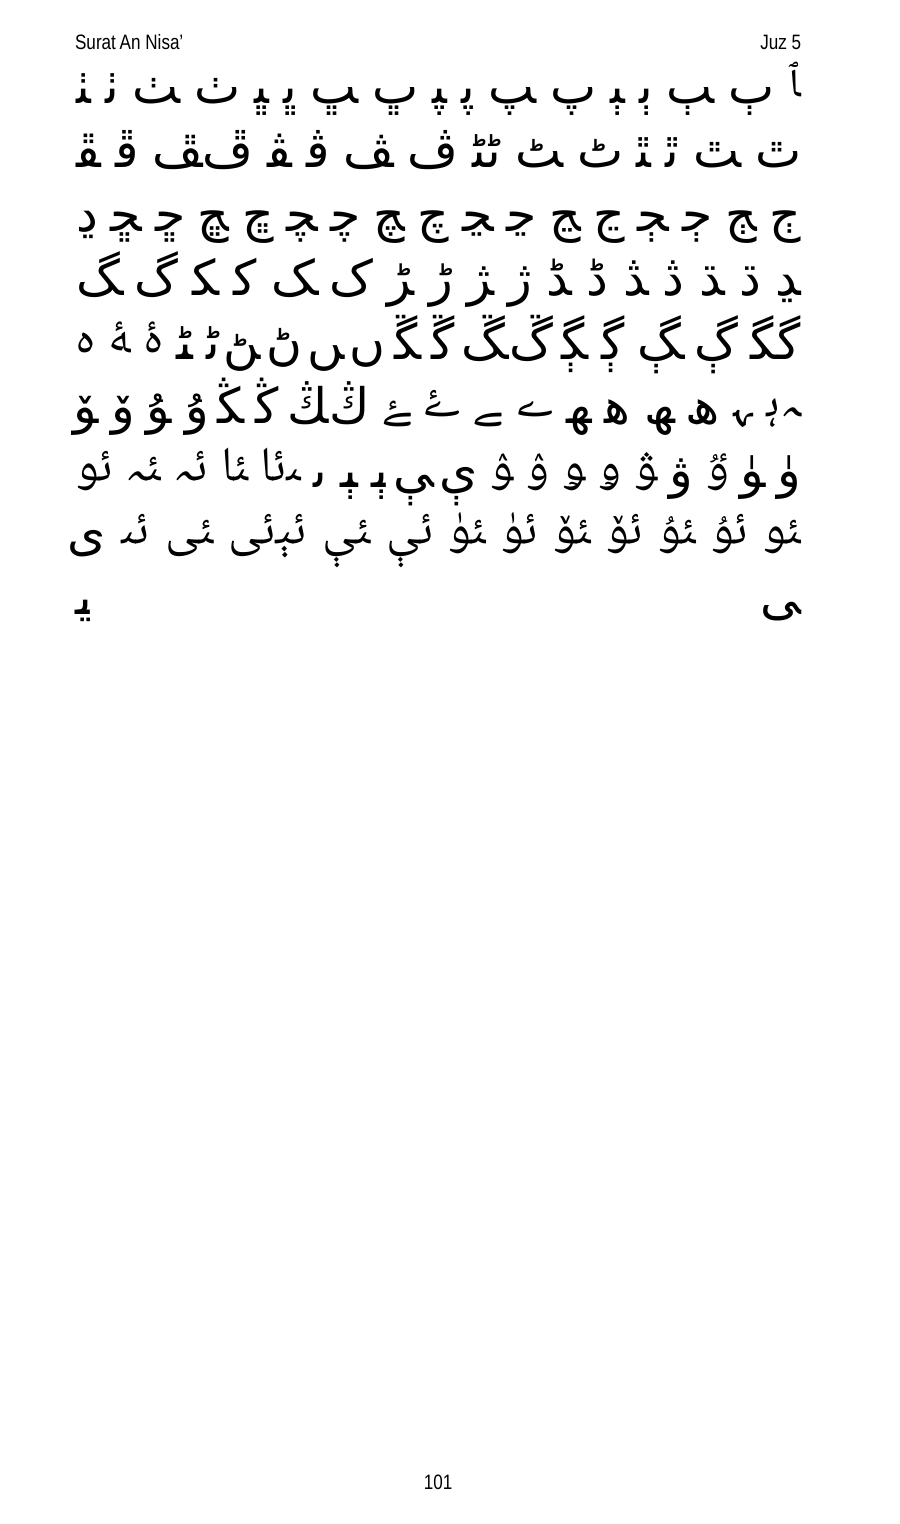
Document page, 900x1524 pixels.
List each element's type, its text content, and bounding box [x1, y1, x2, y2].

text ﭑ ﭒ ﭓ ﭔ ﭕ ﭖ ﭗ ﭘ ﭙ ﭚ ﭛ ﭜ ﭝ ﭞ ﭟ ﭠ ﭡ ﭢ ﭣ ﭤ ﭥ ﭦ ﭧ ﭨﭩ ﭪ ﭫ ﭬ ﭭ ﭮﭯ ﭰ ﭱ ﭲ ﭳ ﭴ ﭵ ﭶ ﭷ ﭸ ﭹ ﭺ ﭻ ﭼ ﭽ ﭾ ﭿ ﮀ ﮁ ﮂ ﮃ ﮄ ﮅ ﮆ ﮇ ﮈ ﮉ ﮊ ﮋ ﮌ ﮍ ﮎ ﮏ ﮐ ﮑ ﮒ ﮓ ﮔﮕ ﮖ ﮗ ﮘ ﮙ ﮚ ﮛ ﮜ ﮝ ﮞ ﮟ ﮠ ﮡ ﮢ ﮣ ﮤ ﮥ ﮦ ﮧﮨ ﮩ ﮪ ﮫ ﮬ ﮭ ﮮ ﮯ ﮰ ﮱ ﯓ ﯔ ﯕ ﯖ ﯗ ﯘ ﯙ ﯚ ﯛ ﯜ ﯝ ﯞ ﯟ ﯠ ﯡ ﯢ ﯣ ﯤ ﯥ ﯦ ﯧ ﯨ ﯩﯪ ﯫ ﯬ ﯭ ﯮ ﯯ ﯰ ﯱ ﯲ ﯳ ﯴ ﯵ ﯶ ﯷ ﯸﯹ ﯺ ﯻ ﯼ ﯽ ﯾ [75, 60, 801, 635]
